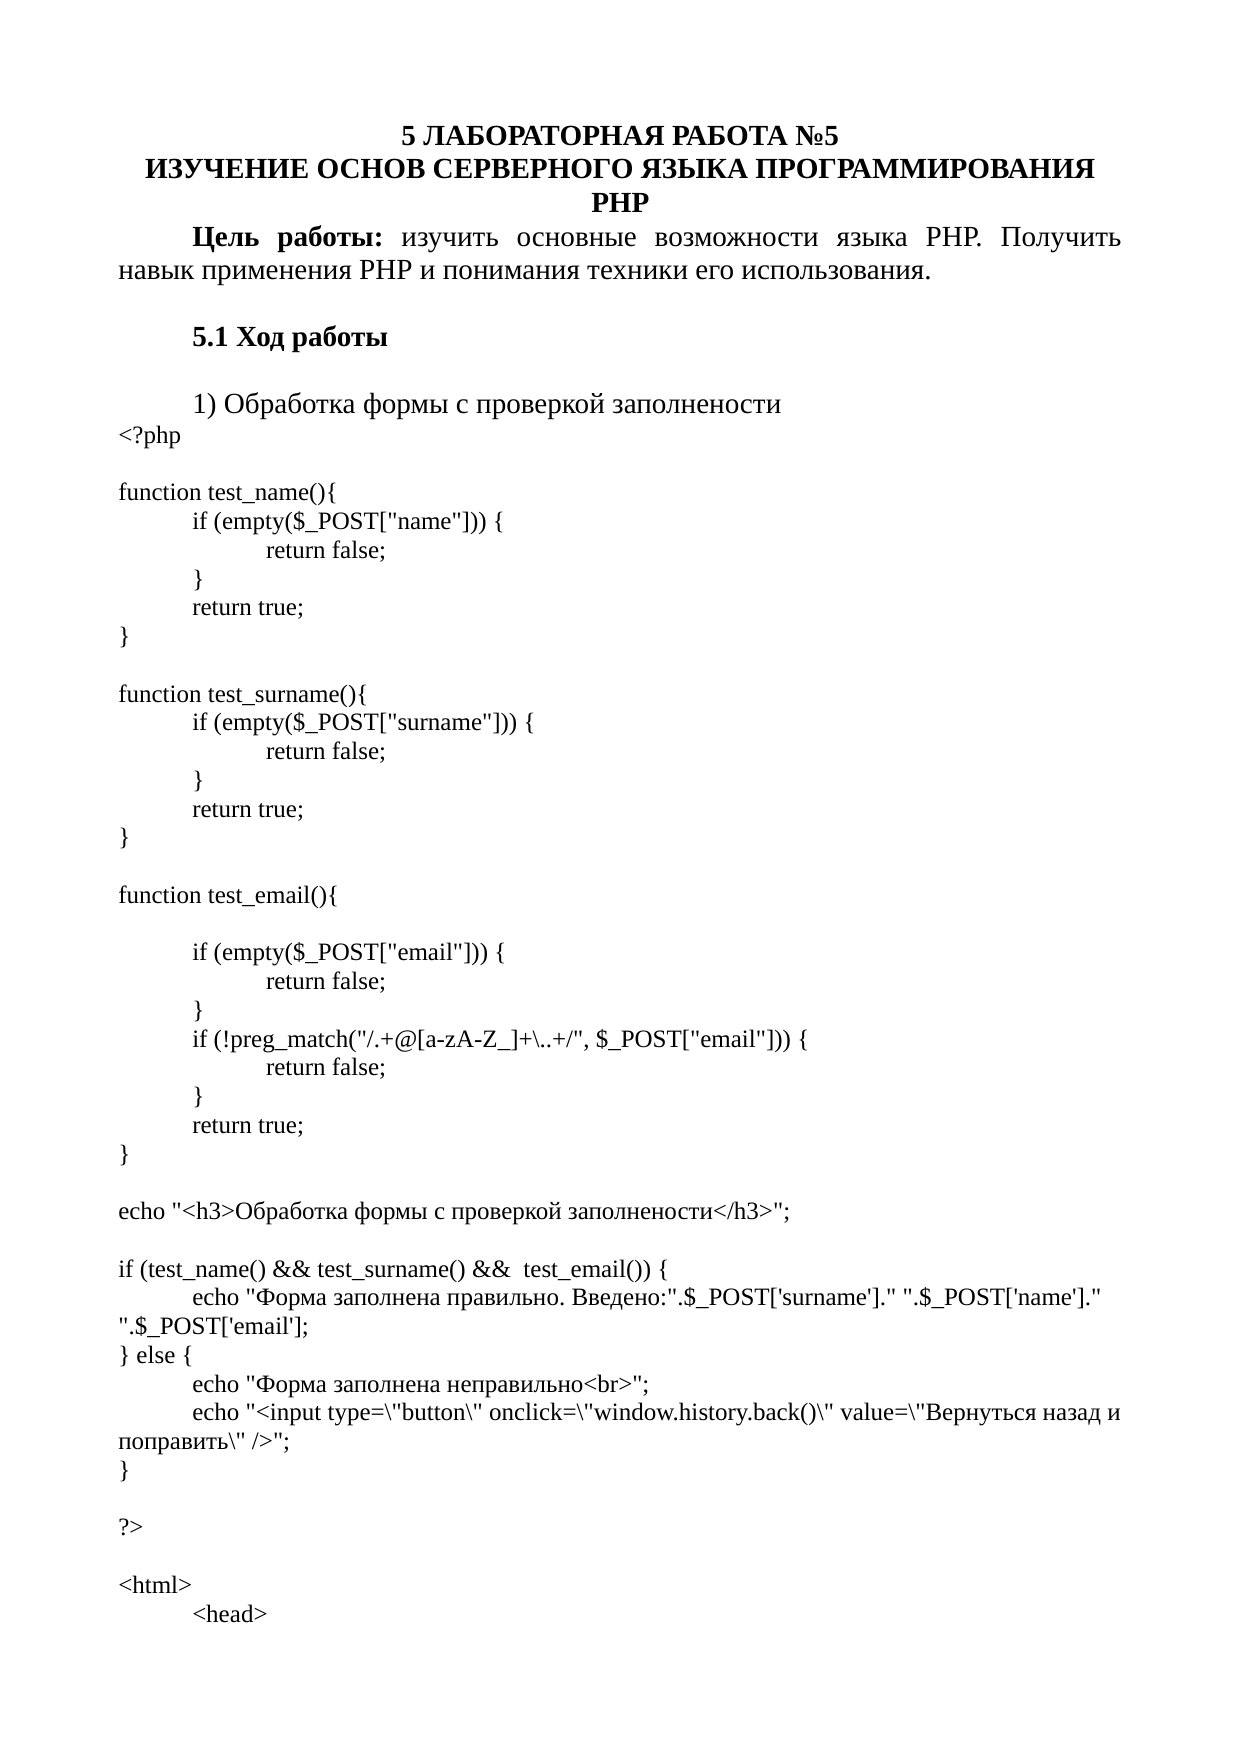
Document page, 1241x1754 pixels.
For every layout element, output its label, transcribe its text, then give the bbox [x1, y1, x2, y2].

text 5 ЛАБОРАТОРНАЯ РАБОТА №5 [118, 118, 1122, 152]
text } [118, 564, 1122, 592]
text <head> [118, 1599, 1122, 1627]
text if (empty($_POST["surname"])) { [118, 707, 1122, 736]
text function test_name(){ [118, 477, 1122, 506]
text echo "Форма заполнена правильно. Введено:".$_POST['surname']." ".$_POST['name']." ".$_POST['email']; [118, 1282, 1122, 1340]
text return false; [118, 535, 1122, 564]
text } [118, 621, 1122, 650]
text return true; [118, 592, 1122, 621]
text } else { [118, 1340, 1122, 1369]
text Цель работы: изучить основные возможности языка РНР. Получить навык применения РНР и понимания техники его использования. [118, 219, 1122, 286]
text echo "Форма заполнена неправильно<br>"; [118, 1369, 1122, 1397]
text function test_email(){ [118, 880, 1122, 909]
text ИЗУЧЕНИЕ ОСНОВ СЕРВЕРНОГО ЯЗЫКА ПРОГРАММИРОВАНИЯ PHP [118, 152, 1122, 219]
text if (empty($_POST["email"])) { [118, 937, 1122, 966]
text } [118, 1081, 1122, 1110]
text echo "<h3>Обработка формы с проверкой заполнености</h3>"; [118, 1196, 1122, 1225]
text } [118, 822, 1122, 851]
text if (!preg_match("/.+@[a-zA-Z_]+\..+/", $_POST["email"])) { [118, 1024, 1122, 1052]
text if (test_name() && test_surname() && test_email()) { [118, 1254, 1122, 1282]
text echo "<input type=\"button\" onclick=\"window.history.back()\" value=\"Вернуться назад и поправить\" />"; [118, 1397, 1122, 1455]
text 1) Обработка формы с проверкой заполнености [118, 386, 1122, 420]
text 5.1 Ход работы [118, 319, 1122, 353]
text ?> [118, 1512, 1122, 1541]
text } [118, 1455, 1122, 1484]
text return true; [118, 1110, 1122, 1139]
text return true; [118, 794, 1122, 822]
text } [118, 995, 1122, 1024]
text <html> [118, 1570, 1122, 1599]
text if (empty($_POST["name"])) { [118, 506, 1122, 535]
text } [118, 765, 1122, 794]
text return false; [118, 736, 1122, 765]
text <?php [118, 420, 1122, 449]
text return false; [118, 1052, 1122, 1081]
text function test_surname(){ [118, 679, 1122, 707]
text return false; [118, 966, 1122, 995]
text } [118, 1139, 1122, 1167]
